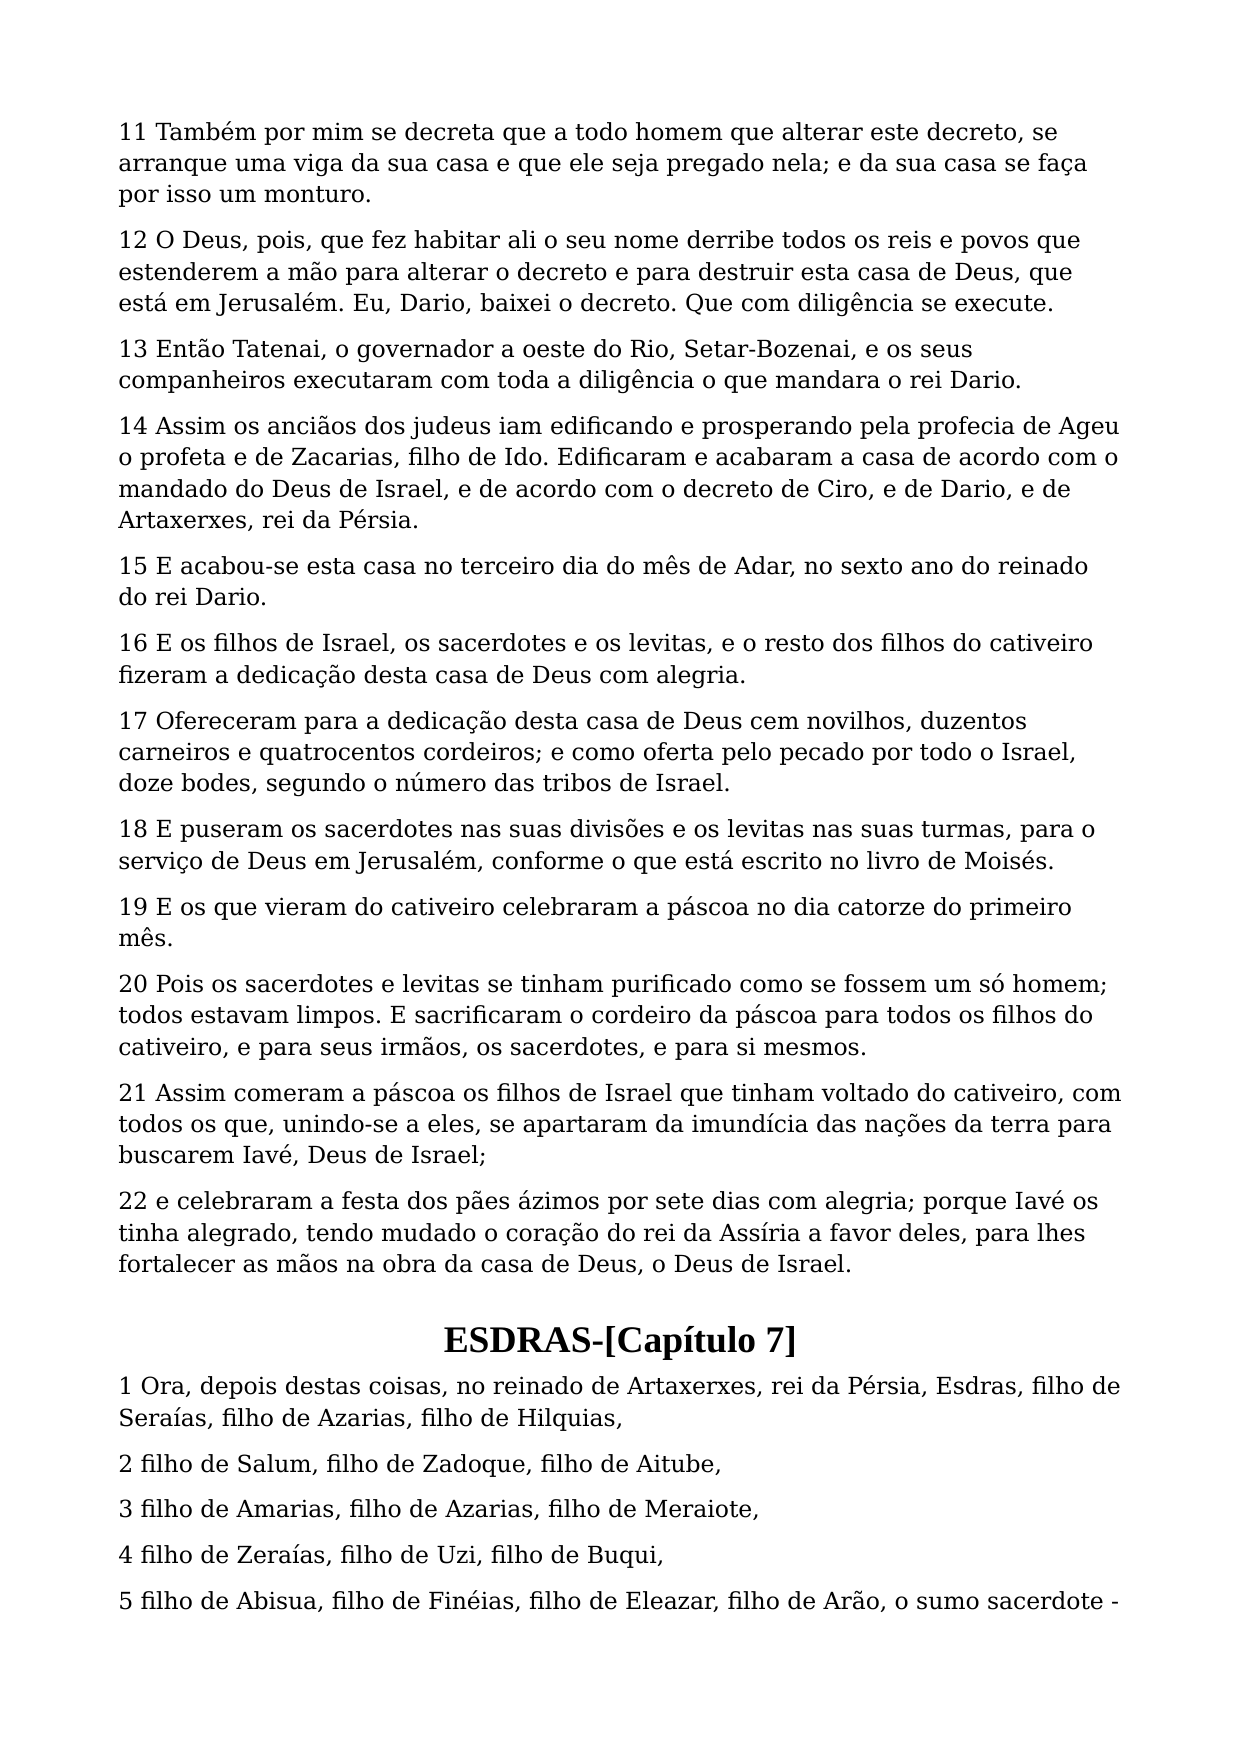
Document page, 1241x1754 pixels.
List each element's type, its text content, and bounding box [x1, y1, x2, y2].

text 13 Então Tatenai, o governador a oeste do Rio, Setar-Bozenai, e os seus companheiros executaram com toda a diligência o que mandara o rei Dario. [118, 335, 1122, 394]
text 4 filho de Zeraías, filho de Uzi, filho de Buqui, [118, 1542, 1122, 1569]
text 16 E os filhos de Israel, os sacerdotes e os levitas, e o resto dos filhos do cativeiro fizeram a dedicação desta casa de Deus com alegria. [118, 630, 1122, 689]
text 20 Pois os sacerdotes e levitas se tinham purificado como se fossem um só homem; todos estavam limpos. E sacrificaram o cordeiro da páscoa para todos os filhos do cativeiro, e para seus irmãos, os sacerdotes, e para si mesmos. [118, 971, 1122, 1061]
text 22 e celebraram a festa dos pães ázimos por sete dias com alegria; porque Iavé os tinha alegrado, tendo mudado o coração do rei da Assíria a favor deles, para lhes fortalecer as mãos na obra da casa de Deus, o Deus de Israel. [118, 1188, 1122, 1278]
text 12 O Deus, pois, que fez habitar ali o seu nome derribe todos os reis e povos que estenderem a mão para alterar o decreto e para destruir esta casa de Deus, que está em Jerusalém. Eu, Dario, baixei o decreto. Que com diligência se execute. [118, 227, 1122, 317]
text 5 filho de Abisua, filho de Finéias, filho de Eleazar, filho de Arão, o sumo sacerdote - [118, 1588, 1122, 1615]
text 21 Assim comeram a páscoa os filhos de Israel que tinham voltado do cativeiro, com todos os que, unindo-se a eles, se apartaram da imundícia das nações da terra para buscarem Iavé, Deus de Israel; [118, 1079, 1122, 1169]
text 17 Ofereceram para a dedicação desta casa de Deus cem novilhos, duzentos carneiros e quatrocentos cordeiros; e como oferta pelo pecado por todo o Israel, doze bodes, segundo o número das tribos de Israel. [118, 707, 1122, 797]
text 3 filho de Amarias, filho de Azarias, filho de Meraiote, [118, 1496, 1122, 1523]
text 2 filho de Salum, filho de Zadoque, filho de Aitube, [118, 1450, 1122, 1477]
text 18 E puseram os sacerdotes nas suas divisões e os levitas nas suas turmas, para o serviço de Deus em Jerusalém, conforme o que está escrito no livro de Moisés. [118, 816, 1122, 874]
text 11 Também por mim se decreta que a todo homem que alterar este decreto, se arranque uma viga da sua casa e que ele seja pregado nela; e da sua casa se faça por isso um monturo. [118, 118, 1122, 208]
text 1 Ora, depois destas coisas, no reinado de Artaxerxes, rei da Pérsia, Esdras, filho de Seraías, filho de Azarias, filho de Hilquias, [118, 1373, 1122, 1432]
text 14 Assim os anciãos dos judeus iam edificando e prosperando pela profecia de Ageu o profeta e de Zacarias, filho de Ido. Edificaram e acabaram a casa de acordo com o mandado do Deus de Israel, e de acordo com o decreto de Ciro, e de Dario, e de Artaxerxes, rei da Pérsia. [118, 413, 1122, 534]
subtitle ESDRAS-[Capítulo 7] [118, 1317, 1122, 1360]
text 15 E acabou-se esta casa no terceiro dia do mês de Adar, no sexto ano do reinado do rei Dario. [118, 553, 1122, 611]
text 19 E os que vieram do cativeiro celebraram a páscoa no dia catorze do primeiro mês. [118, 893, 1122, 952]
